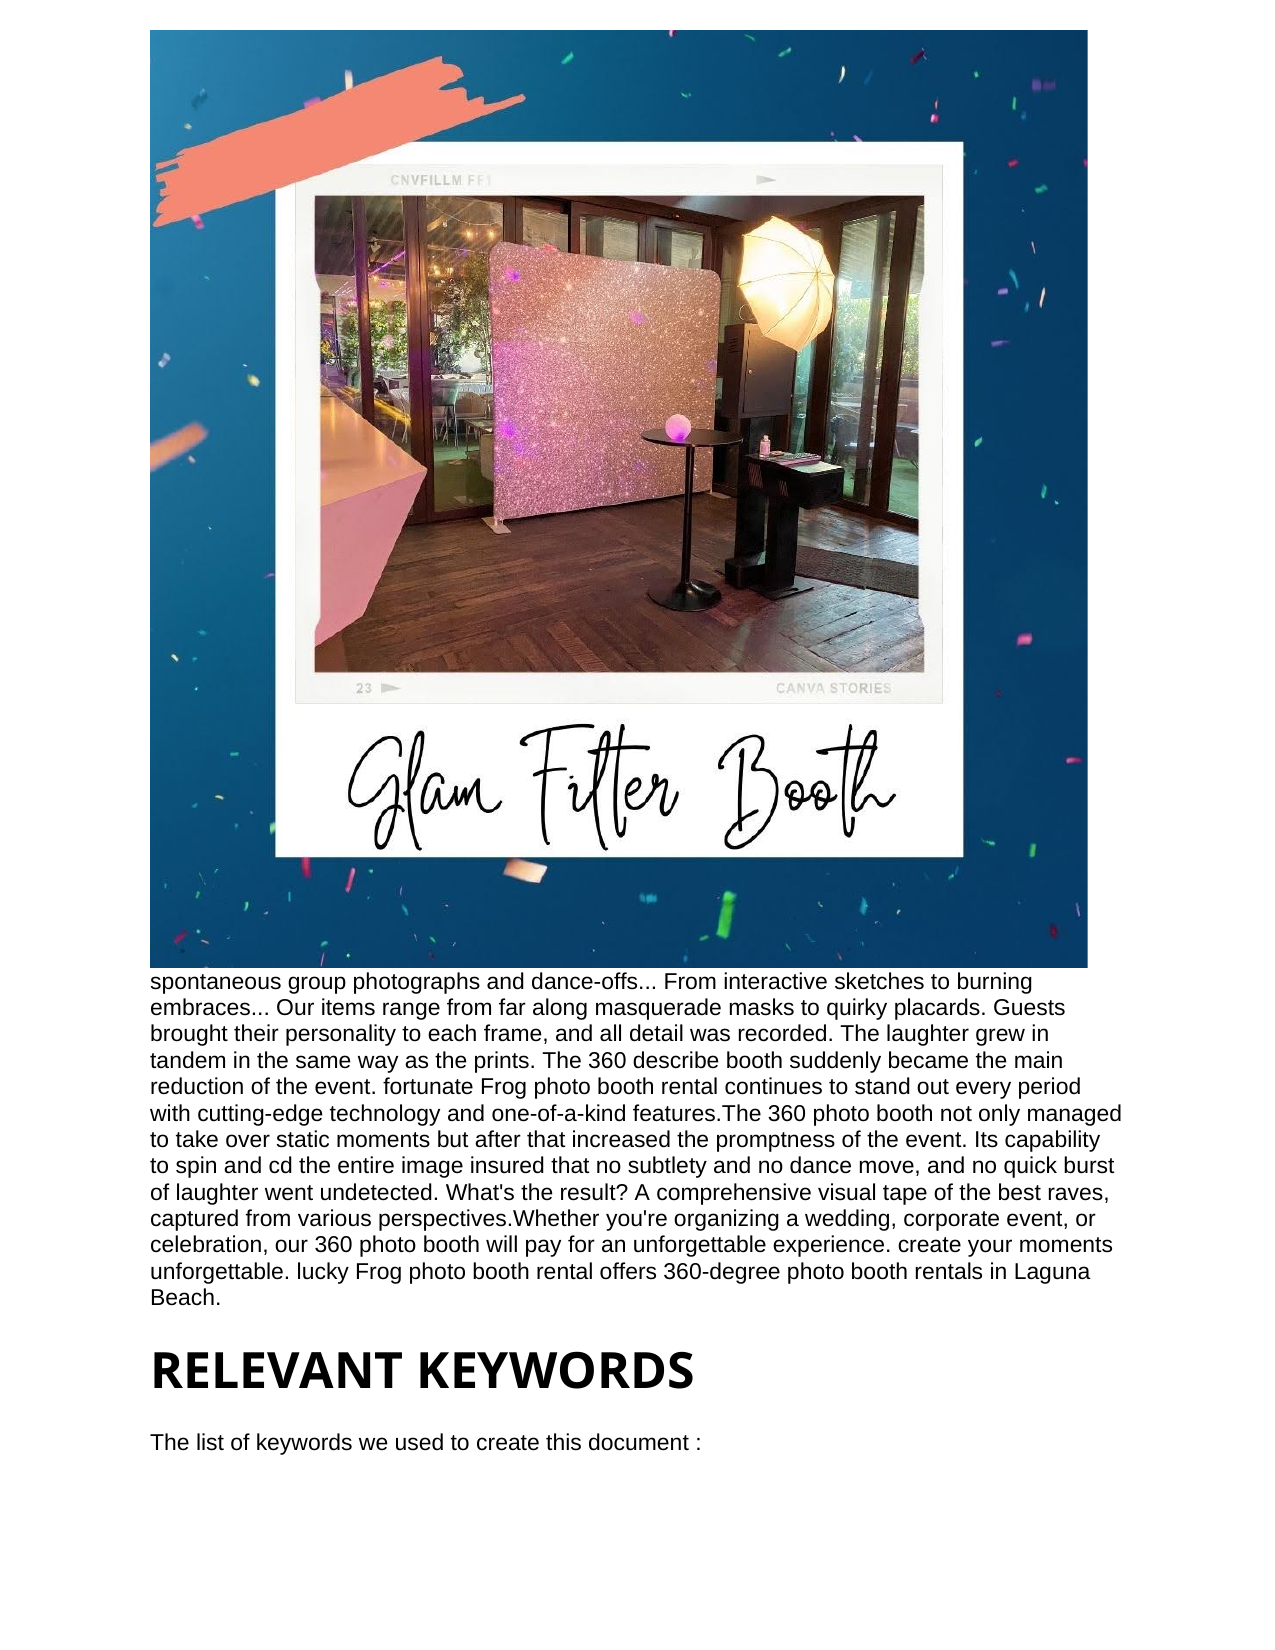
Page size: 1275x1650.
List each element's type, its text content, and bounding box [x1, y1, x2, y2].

picture [150, 30, 1088, 968]
text spontaneous group photographs and dance-offs... From interactive sketches to burning embraces... Our items range from far along masquerade masks to quirky placards. Guests brought their personality to each frame, and all detail was recorded. The laughter grew in tandem in the same way as the prints. The 360 describe booth suddenly became the main reduction of the event. fortunate Frog photo booth rental continues to stand out every period with cutting-edge technology and one-of-a-kind features.The 360 photo booth not only managed to take over static moments but after that increased the promptness of the event. Its capability to spin and cd the entire image insured that no subtlety and no dance move, and no quick burst of laughter went undetected. What's the result? A comprehensive visual tape of the best raves, captured from various perspectives.Whether you're organizing a wedding, corporate event, or celebration, our 360 photo booth will pay for an unforgettable experience. create your moments unforgettable. lucky Frog photo booth rental offers 360-degree photo booth rentals in Laguna Beach. [150, 968, 1125, 1310]
subtitle RELEVANT KEYWORDS [150, 1335, 1125, 1403]
text The list of keywords we used to create this document : [150, 1428, 1125, 1455]
